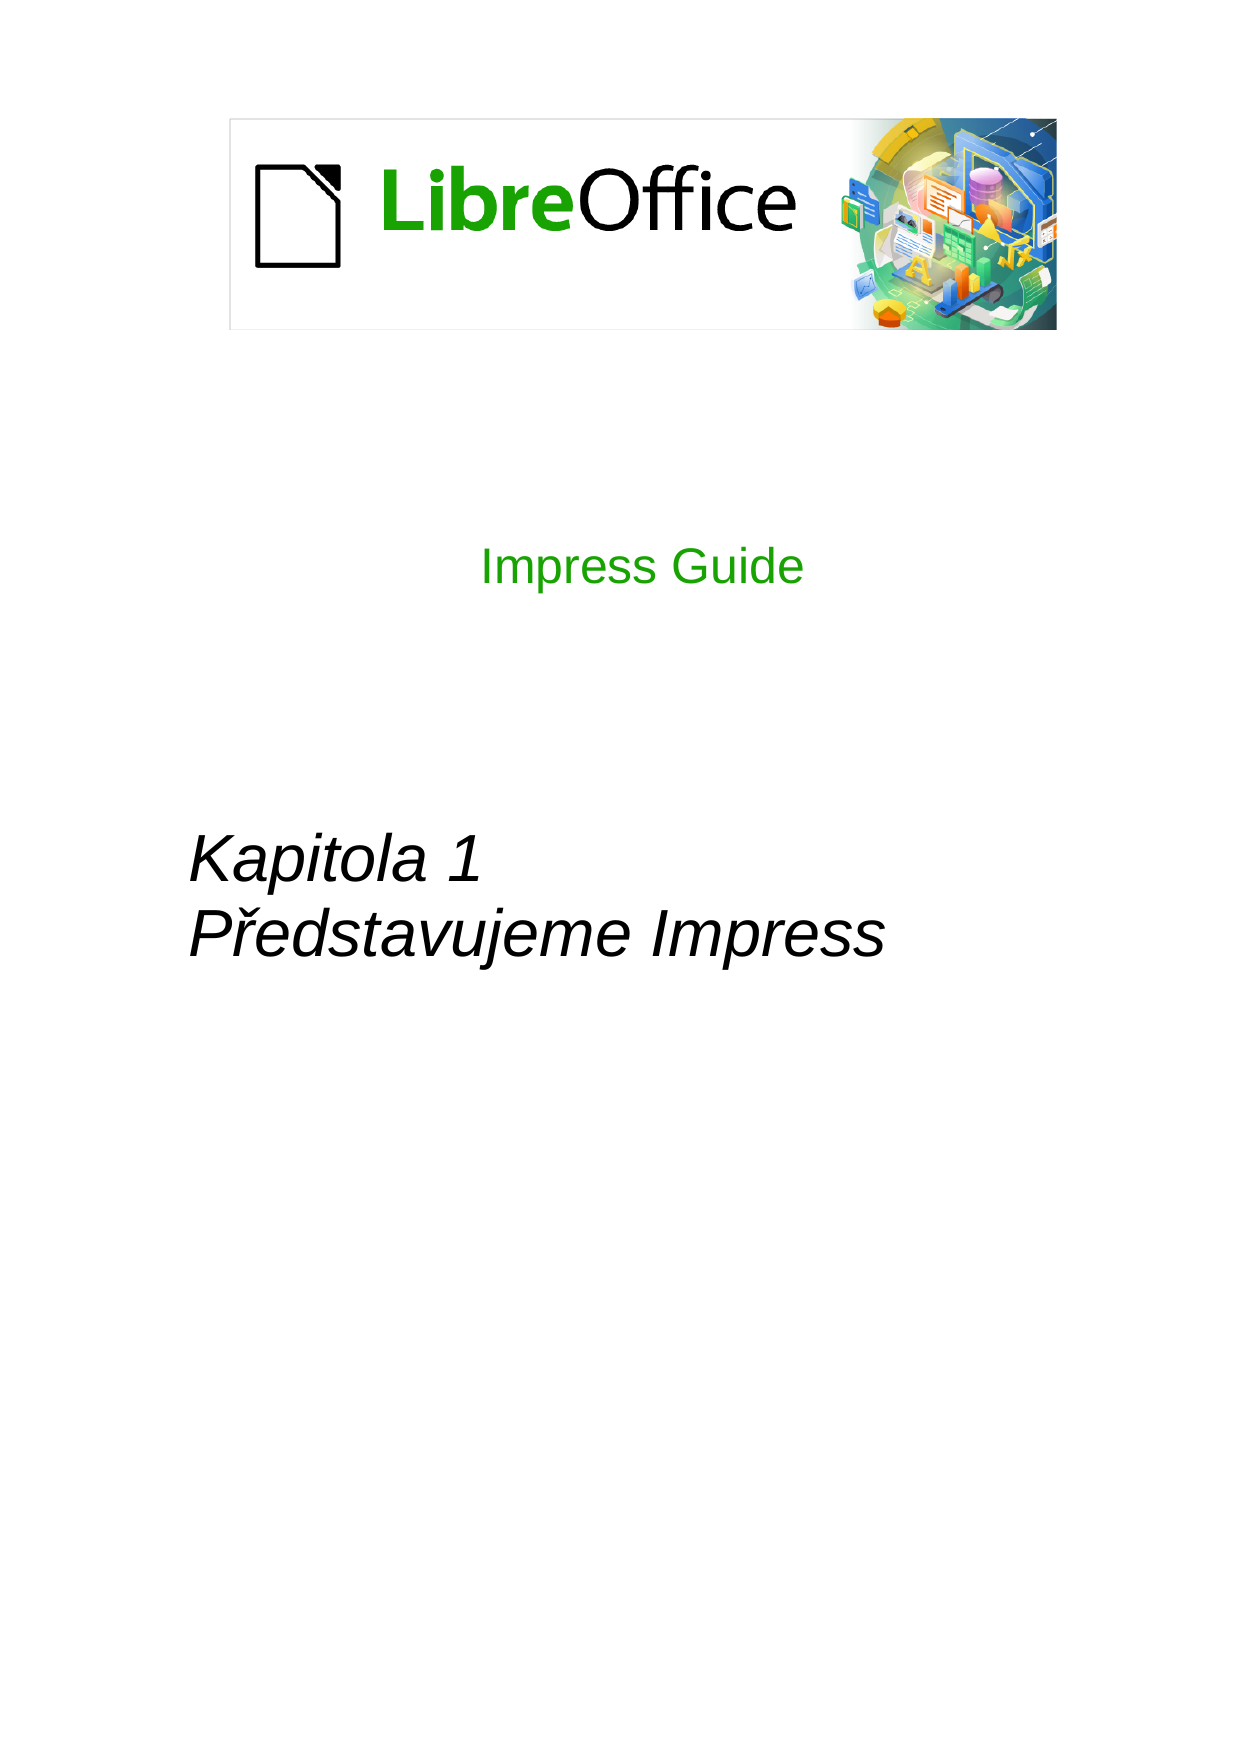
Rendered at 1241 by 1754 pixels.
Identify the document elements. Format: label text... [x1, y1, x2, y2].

picture [229, 118, 1057, 330]
title Kapitola 1 Představujeme Impress [188, 819, 1098, 971]
text Průvodce programem Impress [188, 536, 1098, 594]
